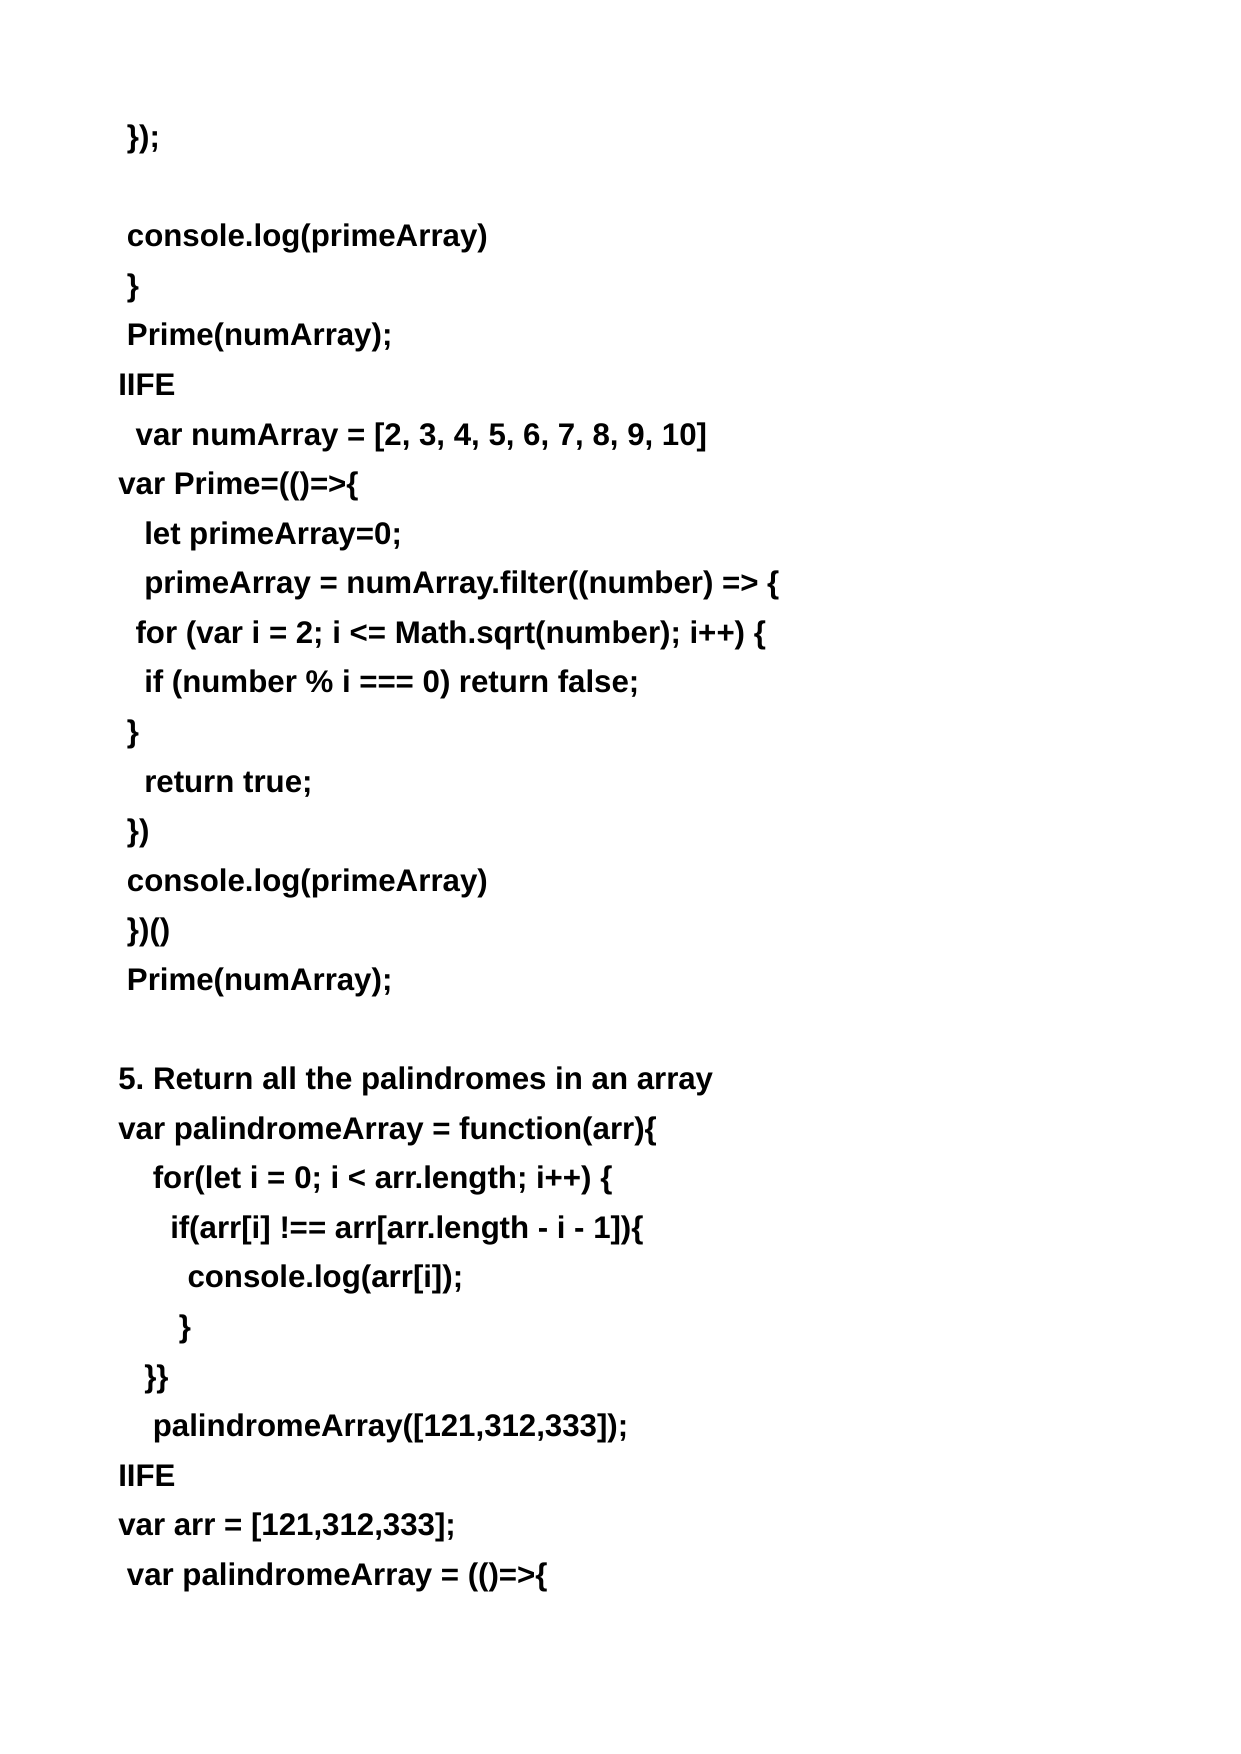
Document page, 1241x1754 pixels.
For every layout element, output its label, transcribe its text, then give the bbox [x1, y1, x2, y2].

text })() [118, 911, 1122, 947]
text for (var i = 2; i <= Math.sqrt(number); i++) { [118, 614, 1122, 650]
text if(arr[i] !== arr[arr.length - i - 1]){ [118, 1209, 1122, 1245]
text return true; [118, 763, 1122, 799]
text Prime(numArray); [118, 961, 1122, 997]
text Prime(numArray); [118, 316, 1122, 352]
text let primeArray=0; [118, 515, 1122, 551]
text } [118, 713, 1122, 749]
text if (number % i === 0) return false; [118, 663, 1122, 699]
text 5. Return all the palindromes in an array [118, 1060, 1122, 1096]
text var palindromeArray = (()=>{ [118, 1556, 1122, 1592]
text console.log(primeArray) [118, 862, 1122, 898]
text }} [118, 1358, 1122, 1394]
text for(let i = 0; i < arr.length; i++) { [118, 1159, 1122, 1195]
text var Prime=(()=>{ [118, 465, 1122, 501]
text primeArray = numArray.filter((number) => { [118, 564, 1122, 600]
text var palindromeArray = function(arr){ [118, 1110, 1122, 1146]
text IIFE [118, 366, 1122, 402]
text } [118, 267, 1122, 303]
text palindromeArray([121,312,333]); [118, 1407, 1122, 1443]
text IIFE [118, 1457, 1122, 1493]
text }); [118, 118, 1122, 154]
text var numArray = [2, 3, 4, 5, 6, 7, 8, 9, 10] [118, 416, 1122, 452]
text console.log(primeArray) [118, 217, 1122, 253]
text console.log(arr[i]); [118, 1258, 1122, 1294]
text } [118, 1308, 1122, 1344]
text }) [118, 812, 1122, 848]
text var arr = [121,312,333]; [118, 1506, 1122, 1542]
